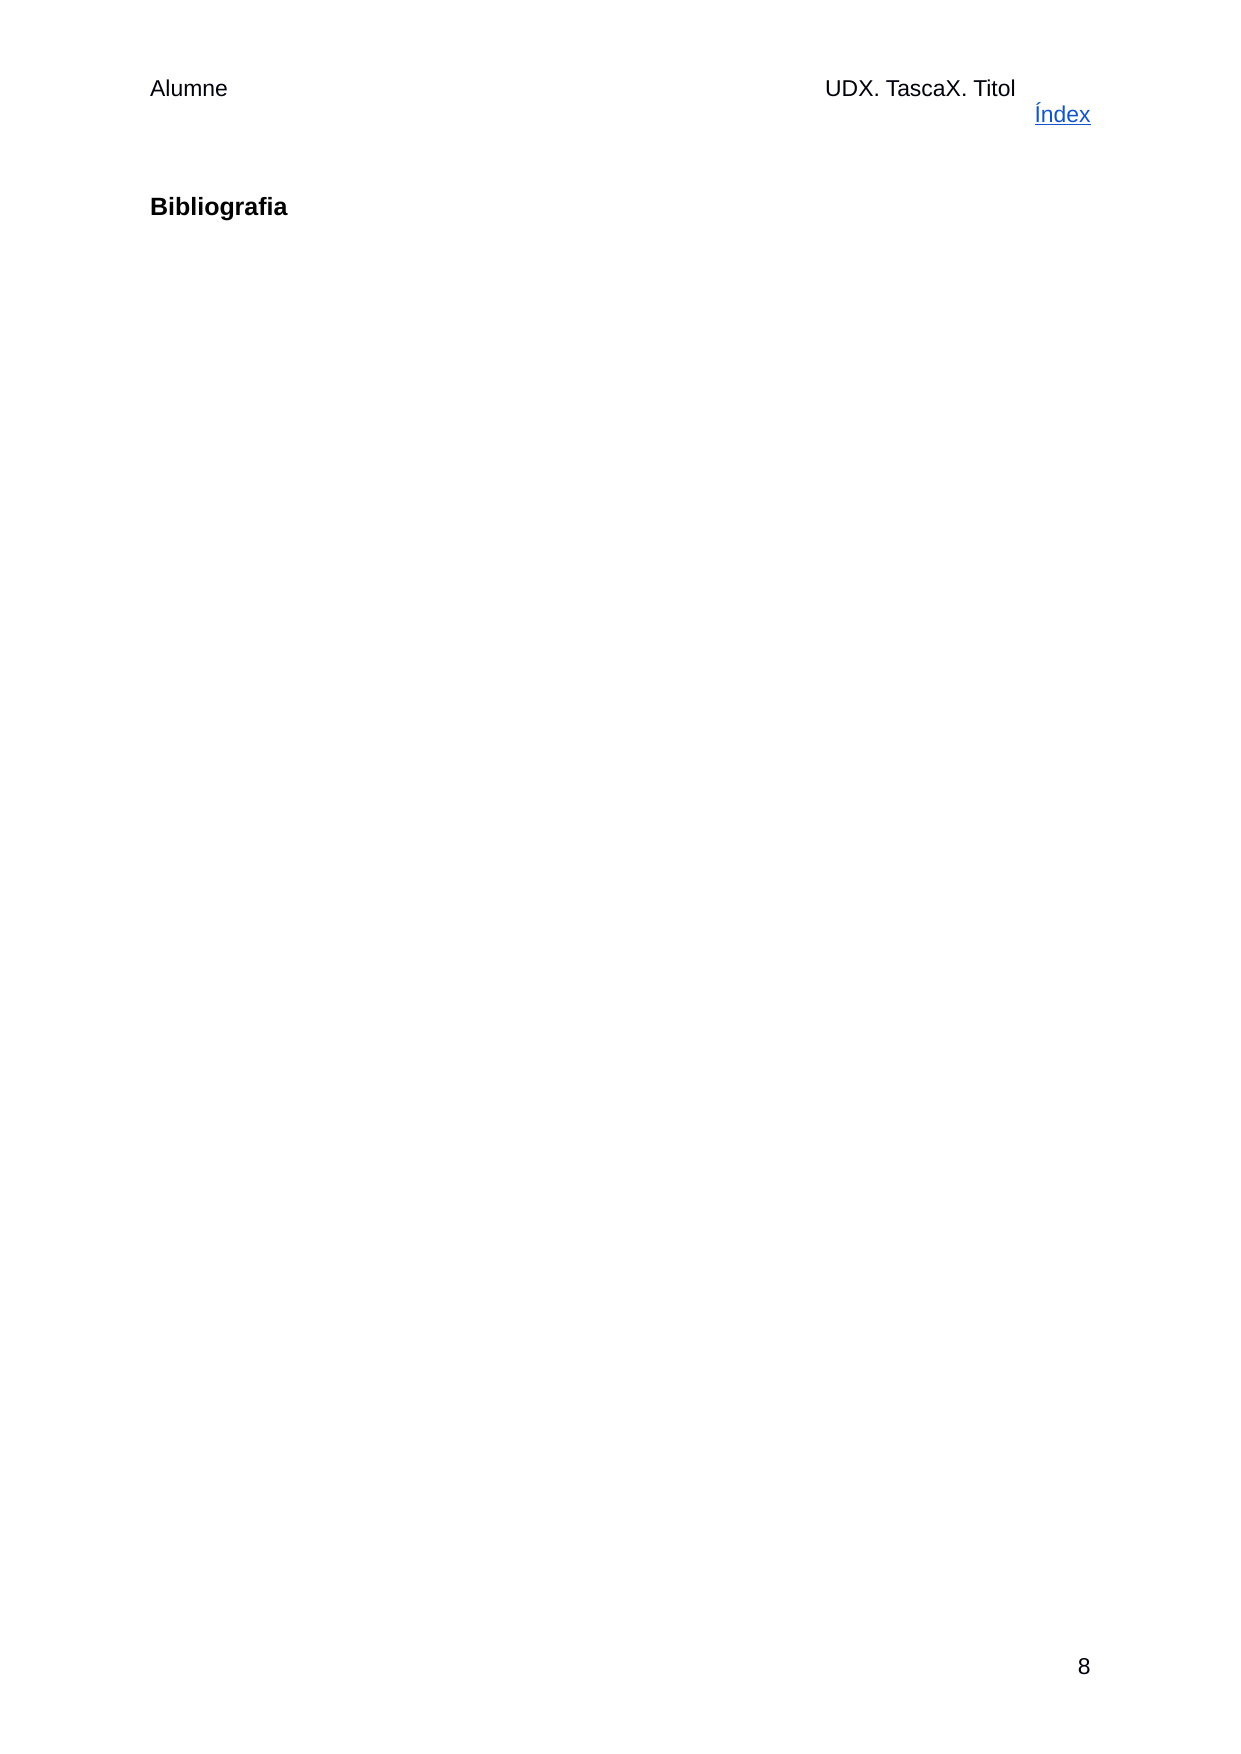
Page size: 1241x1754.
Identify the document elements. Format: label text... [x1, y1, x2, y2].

subtitle Bibliografia [150, 192, 1090, 220]
